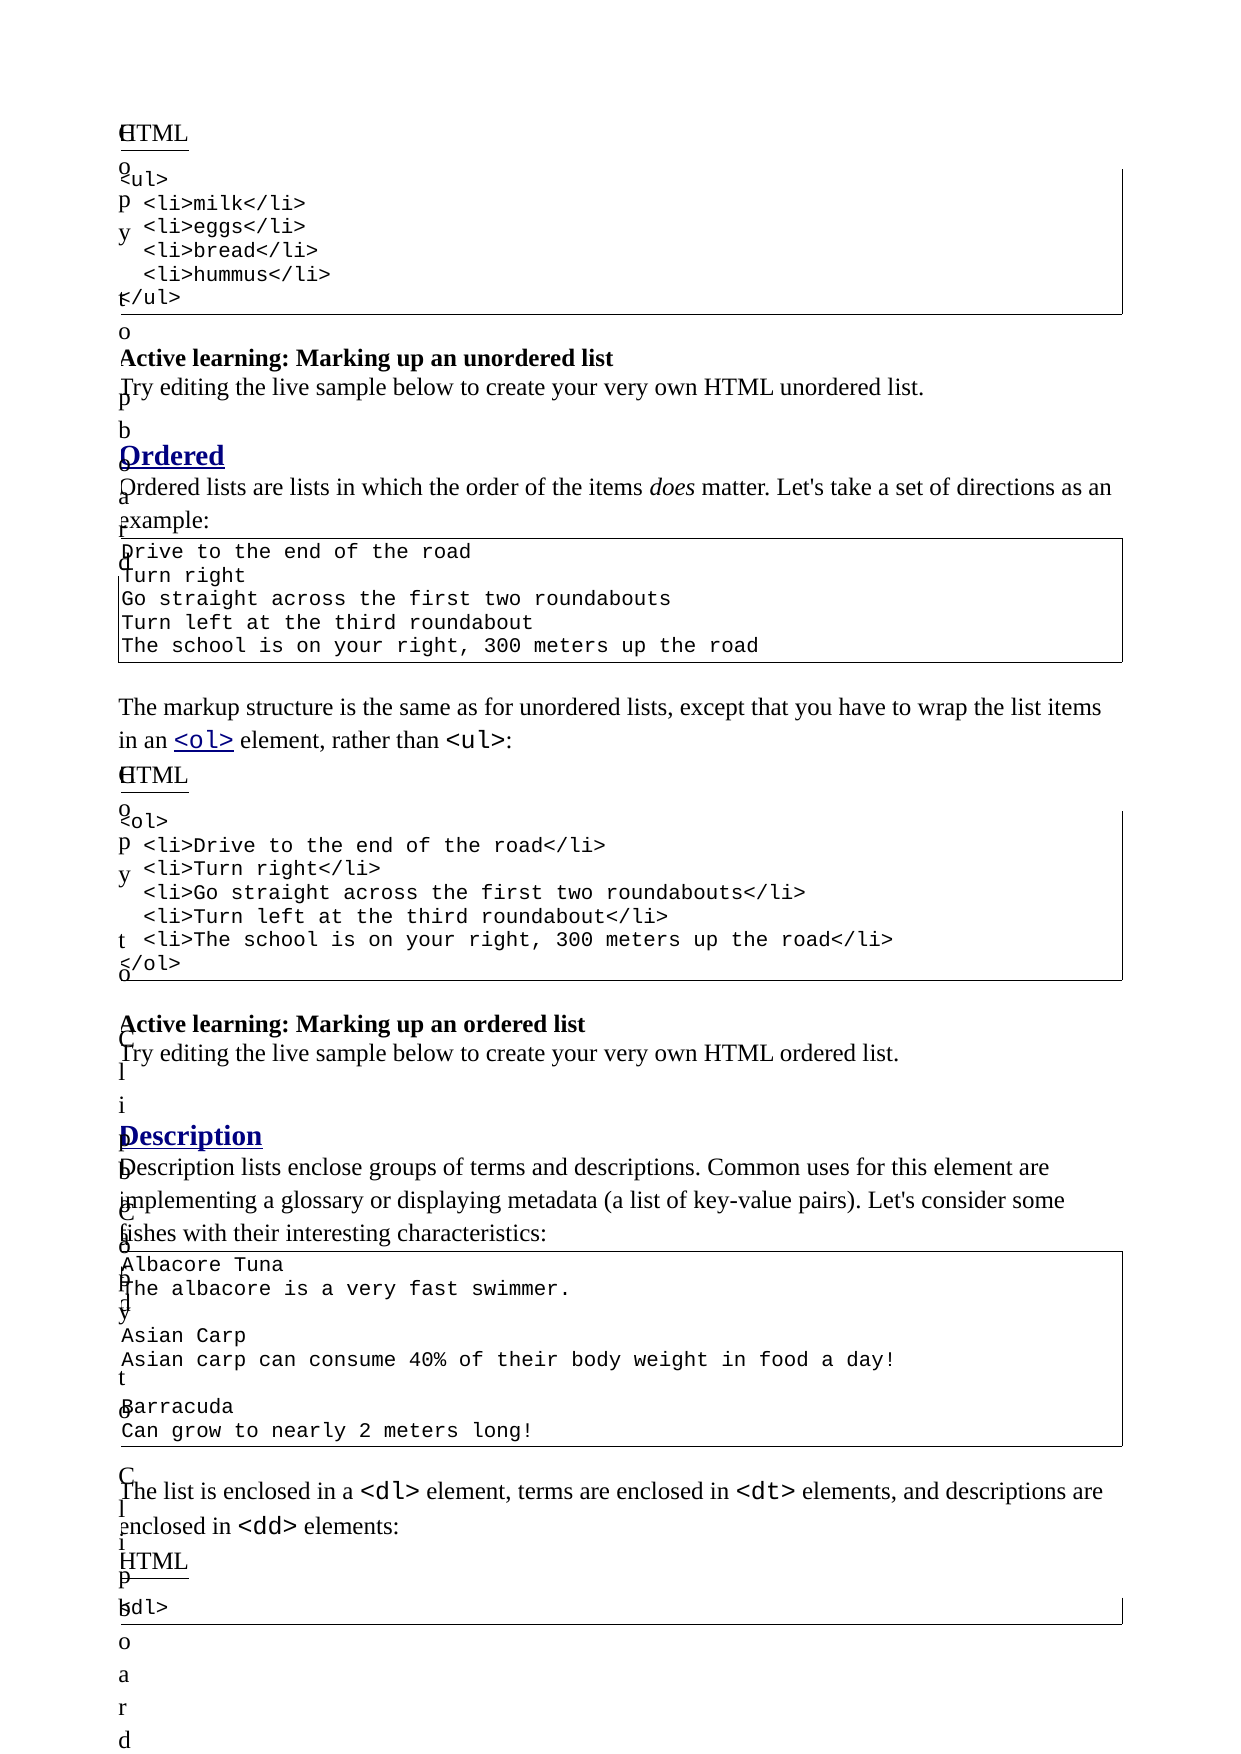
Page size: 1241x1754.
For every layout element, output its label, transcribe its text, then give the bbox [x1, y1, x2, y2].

subtitle Active learning: Marking up an ordered list [121, 1009, 1122, 1038]
text <li>milk</li> [121, 193, 1122, 216]
text Can grow to nearly 2 meters long! [121, 1417, 1122, 1446]
subtitle Active learning: Marking up an unordered list [121, 343, 1122, 372]
text <li>eggs</li> [121, 216, 1122, 240]
text Description lists enclose groups of terms and descriptions. Common uses for this element are implementing a glossary or displaying metadata (a list of key-value pairs). Let's consider some fishes with their interesting characteristics: [121, 1152, 1122, 1247]
text <dl> [121, 1597, 1122, 1624]
text The albacore is a very fast swimmer. [128, 1275, 1122, 1301]
text HTML [121, 760, 1122, 792]
text Albacore Tuna [121, 1252, 1122, 1275]
text <li>Turn right</li> [121, 858, 1122, 882]
text </ol> [121, 953, 1122, 980]
text Turn left at the third roundabout [119, 609, 1122, 632]
text Barracuda [121, 1393, 1122, 1417]
text <li>Go straight across the first two roundabouts</li> [121, 882, 1122, 906]
subtitle Ordered [121, 438, 1122, 472]
text The markup structure is the same as for unordered lists, except that you have to wrap the list items in an <ol> element, rather than <ul>: [118, 692, 1122, 756]
text Asian carp can consume 40% of their body weight in food a day! [121, 1346, 1122, 1372]
text The school is on your right, 300 meters up the road [119, 632, 1122, 662]
text Turn right [119, 562, 1122, 585]
text Try editing the live sample below to create your very own HTML unordered list. [121, 372, 1122, 401]
text </ul> [121, 287, 1122, 314]
text <li>hummus</li> [121, 264, 1122, 287]
text <li>The school is on your right, 300 meters up the road</li> [121, 929, 1122, 953]
text <ol> [121, 811, 1122, 835]
text Try editing the live sample below to create your very own HTML ordered list. [121, 1038, 1122, 1067]
text Asian Carp [121, 1322, 1122, 1346]
text HTML [121, 118, 1122, 150]
subtitle Description [121, 1118, 1122, 1152]
text The list is enclosed in a <dl> element, terms are enclosed in <dt> elements, and descriptions are enclosed in <dd> elements: [121, 1476, 1122, 1542]
text <li>Drive to the end of the road</li> [121, 835, 1122, 858]
text <li>bread</li> [121, 240, 1122, 264]
text <li>Turn left at the third roundabout</li> [121, 906, 1122, 929]
text <ul> [121, 169, 1122, 193]
text HTML [121, 1546, 1122, 1578]
text Go straight across the first two roundabouts [119, 585, 1122, 609]
text Ordered lists are lists in which the order of the items does matter. Let's take a set of directions as an example: [121, 472, 1122, 534]
text Drive to the end of the road [121, 539, 1122, 562]
